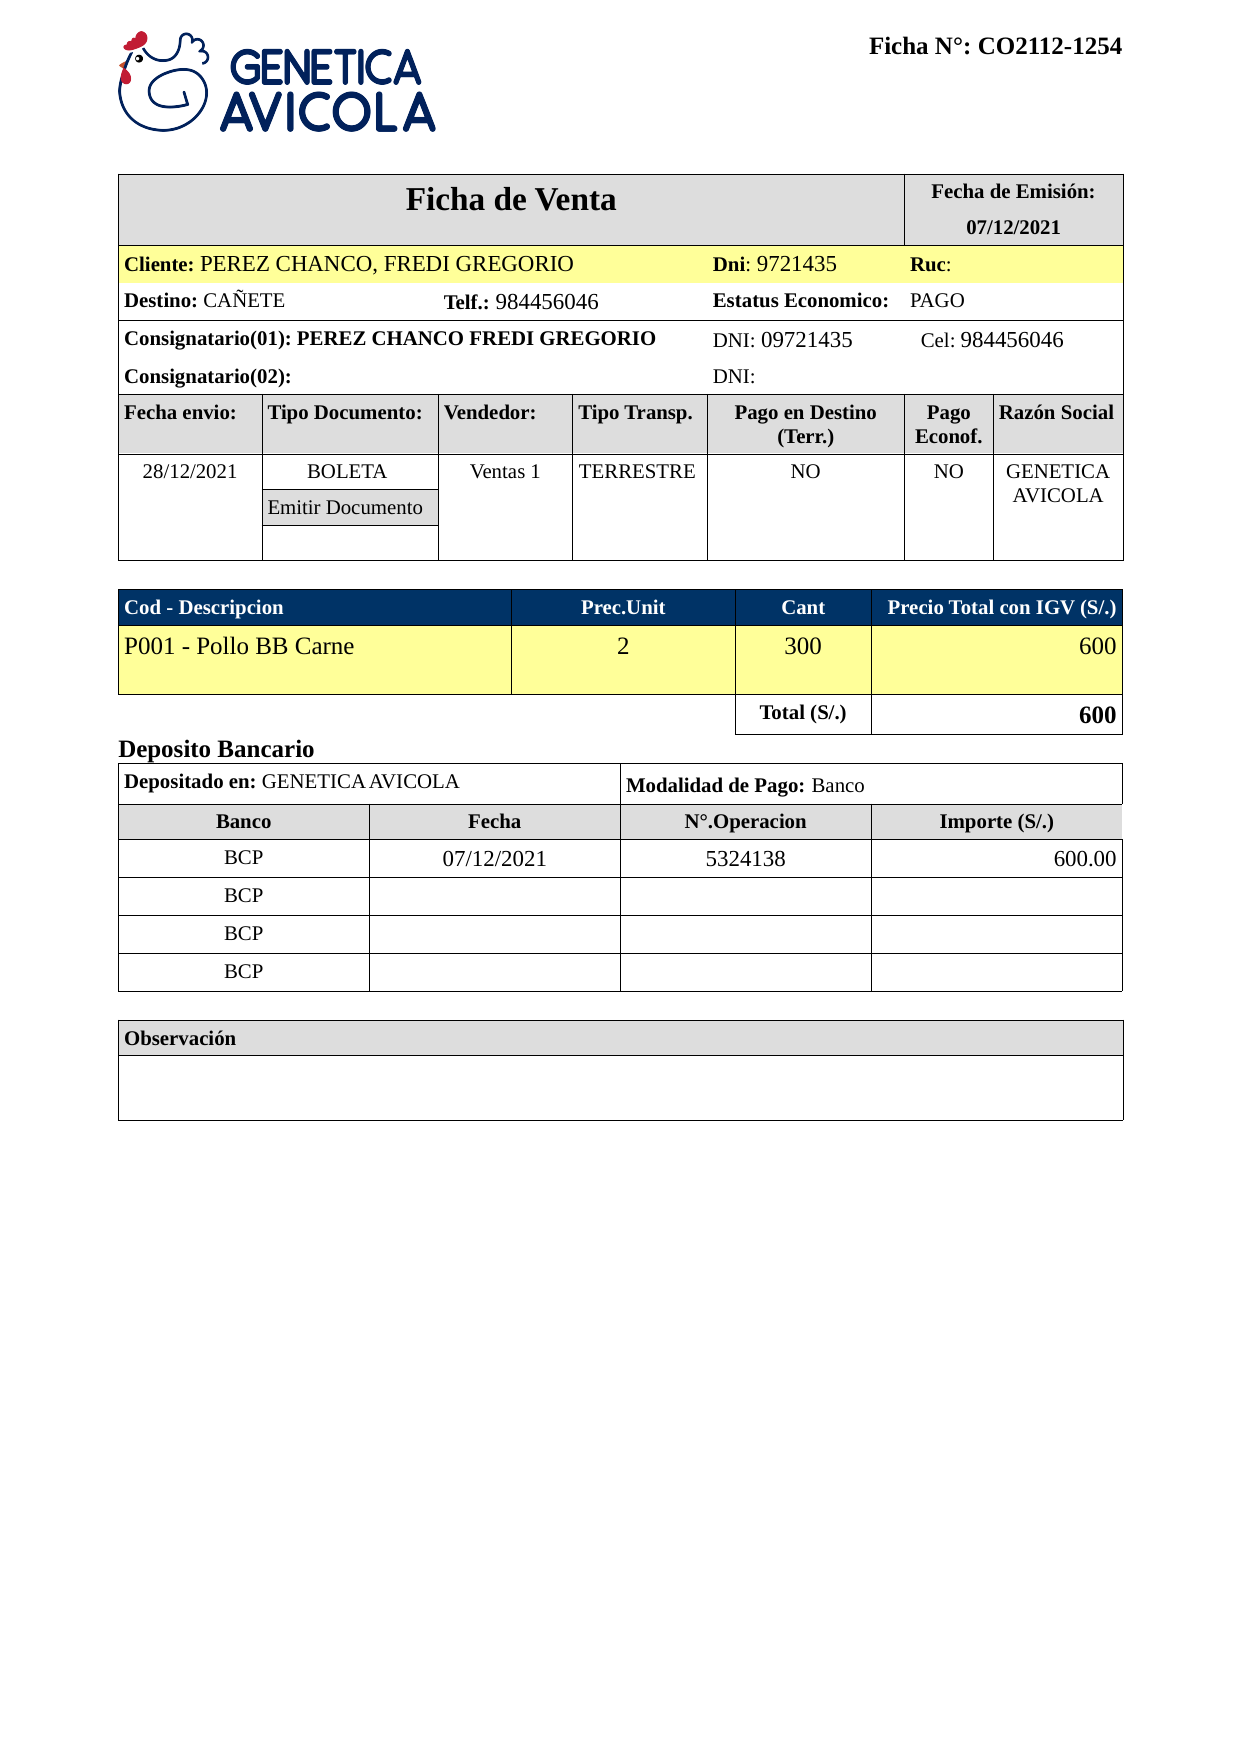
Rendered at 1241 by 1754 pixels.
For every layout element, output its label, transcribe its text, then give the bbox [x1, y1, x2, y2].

table_cell BCP [119, 878, 369, 915]
table_cell 07/12/2021 [905, 209, 1123, 245]
table_cell BCP [119, 840, 369, 877]
table_cell Ruc: [904, 246, 1123, 283]
table_cell Pago Econof. [905, 395, 993, 453]
table_cell [263, 526, 438, 560]
table_header Ficha de Venta [119, 175, 904, 245]
table_header Fecha de Emisión: [905, 175, 1123, 209]
table_cell Cel: 984456046 [915, 321, 1123, 358]
table_cell Telf.: 984456046 [438, 283, 707, 320]
table_header Depositado en: GENETICA AVICOLA [119, 764, 620, 803]
table_cell Estatus Economico: [707, 283, 904, 320]
table_cell Destino: CAÑETE [119, 283, 438, 320]
table_cell [511, 695, 735, 734]
table_cell Tipo Transp. [573, 395, 707, 453]
table_cell BCP [119, 954, 369, 991]
table_cell DNI: [707, 358, 1123, 394]
table_header Precio Total con IGV (S/.) [872, 590, 1122, 625]
table_cell 5324138 [621, 840, 871, 877]
table_cell [370, 916, 620, 953]
table_cell GENETICA AVICOLA [994, 455, 1123, 560]
table_cell 600.00 [872, 840, 1122, 877]
table_cell BCP [119, 916, 369, 953]
table_cell Vendedor: [439, 395, 572, 453]
table_cell Consignatario(01): PEREZ CHANCO FREDI GREGORIO [119, 321, 707, 358]
table_cell [119, 1056, 1123, 1119]
table_header Cod - Descripcion [119, 590, 511, 625]
table_cell 2 [512, 626, 735, 694]
table_header Prec.Unit [512, 590, 735, 625]
table_header Observación [119, 1021, 1123, 1055]
table_cell [621, 878, 871, 915]
table_cell NO [905, 455, 993, 560]
table_cell Total (S/.) [736, 695, 871, 734]
picture [118, 31, 436, 132]
table_cell Emitir Documento [263, 490, 438, 525]
table_cell Banco [119, 805, 369, 839]
table_cell Razón Social [994, 395, 1123, 453]
table_cell [370, 954, 620, 991]
table_header Modalidad de Pago: Banco [621, 764, 1122, 803]
table_cell Tipo Documento: [263, 395, 438, 453]
table_cell Fecha [370, 805, 620, 839]
table_cell [621, 916, 871, 953]
table_header Cant [736, 590, 871, 625]
table_cell [872, 916, 1122, 953]
table_cell DNI: 09721435 [707, 321, 915, 358]
table_cell Ventas 1 [439, 455, 572, 560]
table_cell [370, 878, 620, 915]
table_cell Cliente: PEREZ CHANCO, FREDI GREGORIO [119, 246, 707, 283]
table_cell Importe (S/.) [872, 805, 1122, 839]
table_cell 600 [872, 695, 1122, 734]
table_cell 28/12/2021 [119, 455, 262, 560]
table_cell 300 [736, 626, 871, 694]
table_cell NO [708, 455, 904, 560]
table_cell BOLETA [263, 455, 438, 489]
table_cell TERRESTRE [573, 455, 707, 560]
table_cell Consignatario(02): [119, 358, 707, 394]
table_cell [621, 954, 871, 991]
table_cell Dni: 9721435 [707, 246, 904, 283]
table_cell P001 - Pollo BB Carne [119, 626, 511, 694]
table_cell Fecha envio: [119, 395, 262, 453]
table_cell [872, 878, 1122, 915]
table_cell 07/12/2021 [370, 840, 620, 877]
table_cell PAGO [904, 283, 1123, 320]
table_cell Pago en Destino (Terr.) [708, 395, 904, 453]
table_cell [872, 954, 1122, 991]
text Deposito Bancario [118, 734, 1122, 763]
table_cell N°.Operacion [621, 805, 871, 839]
table_cell 600 [872, 626, 1122, 694]
table_cell [118, 695, 511, 734]
